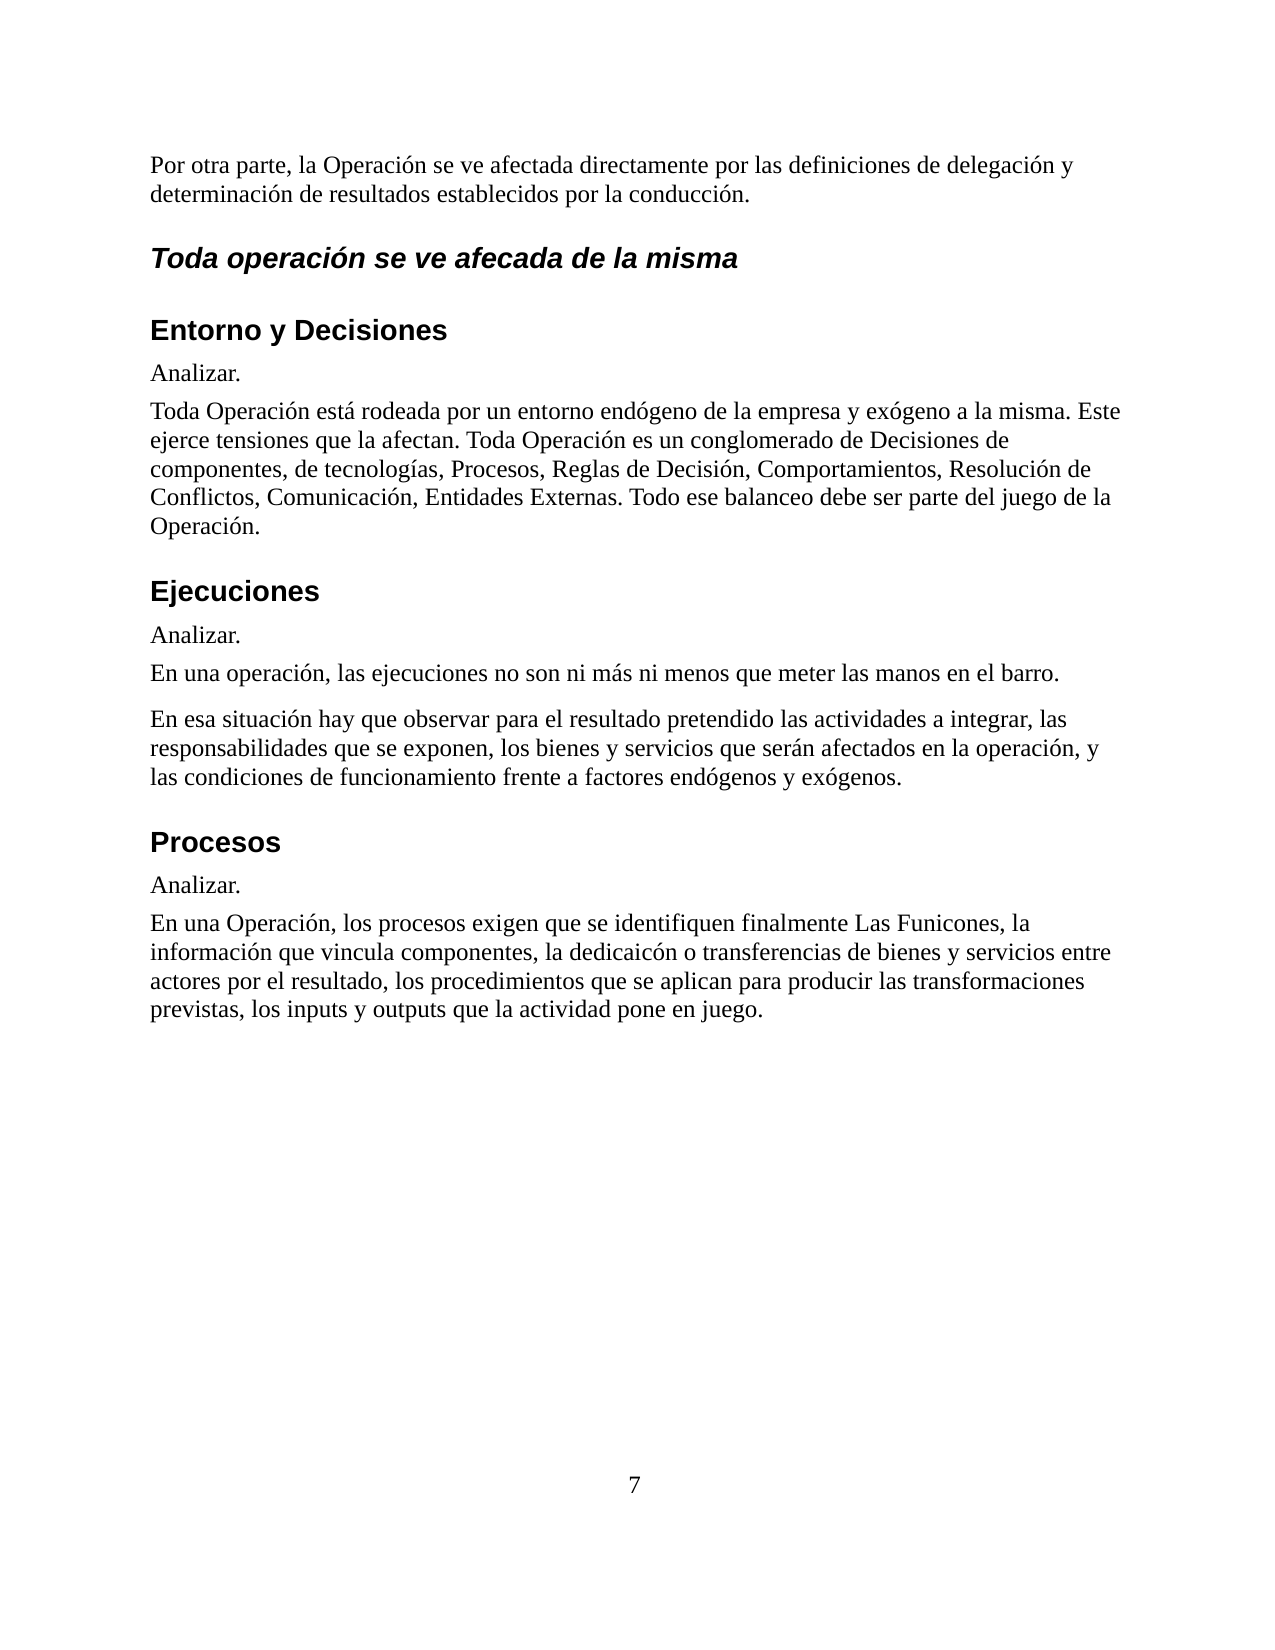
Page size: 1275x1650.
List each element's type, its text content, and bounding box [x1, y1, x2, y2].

text En una Operación, los procesos exigen que se identifiquen finalmente Las Funicones, la información que vincula componentes, la dedicaicón o transferencias de bienes y servicios entre actores por el resultado, los procedimientos que se aplican para producir las transformaciones previstas, los inputs y outputs que la actividad pone en juego. [150, 908, 1125, 1023]
text En esa situación hay que observar para el resultado pretendido las actividades a integrar, las responsabilidades que se exponen, los bienes y servicios que serán afectados en la operación, y las condiciones de funcionamiento frente a factores endógenos y exógenos. [150, 704, 1125, 791]
subtitle Entorno y Decisiones [150, 312, 1125, 346]
text En una operación, las ejecuciones no son ni más ni menos que meter las manos en el barro. [150, 658, 1125, 686]
text Analizar. [150, 620, 1125, 649]
subtitle Ejecuciones [150, 574, 1125, 607]
text Analizar. [150, 358, 1125, 387]
text Toda Operación está rodeada por un entorno endógeno de la empresa y exógeno a la misma. Este ejerce tensiones que la afectan. Toda Operación es un conglomerado de Decisiones de componentes, de tecnologías, Procesos, Reglas de Decisión, Comportamientos, Resolución de Conflictos, Comunicación, Entidades Externas. Todo ese balanceo debe ser parte del juego de la Operación. [150, 396, 1125, 540]
text Por otra parte, la Operación se ve afectada directamente por las definiciones de delegación y determinación de resultados establecidos por la conducción. [150, 150, 1125, 207]
subtitle Procesos [150, 824, 1125, 858]
subtitle Toda operación se ve afecada de la misma [150, 241, 1125, 275]
text Analizar. [150, 871, 1125, 899]
